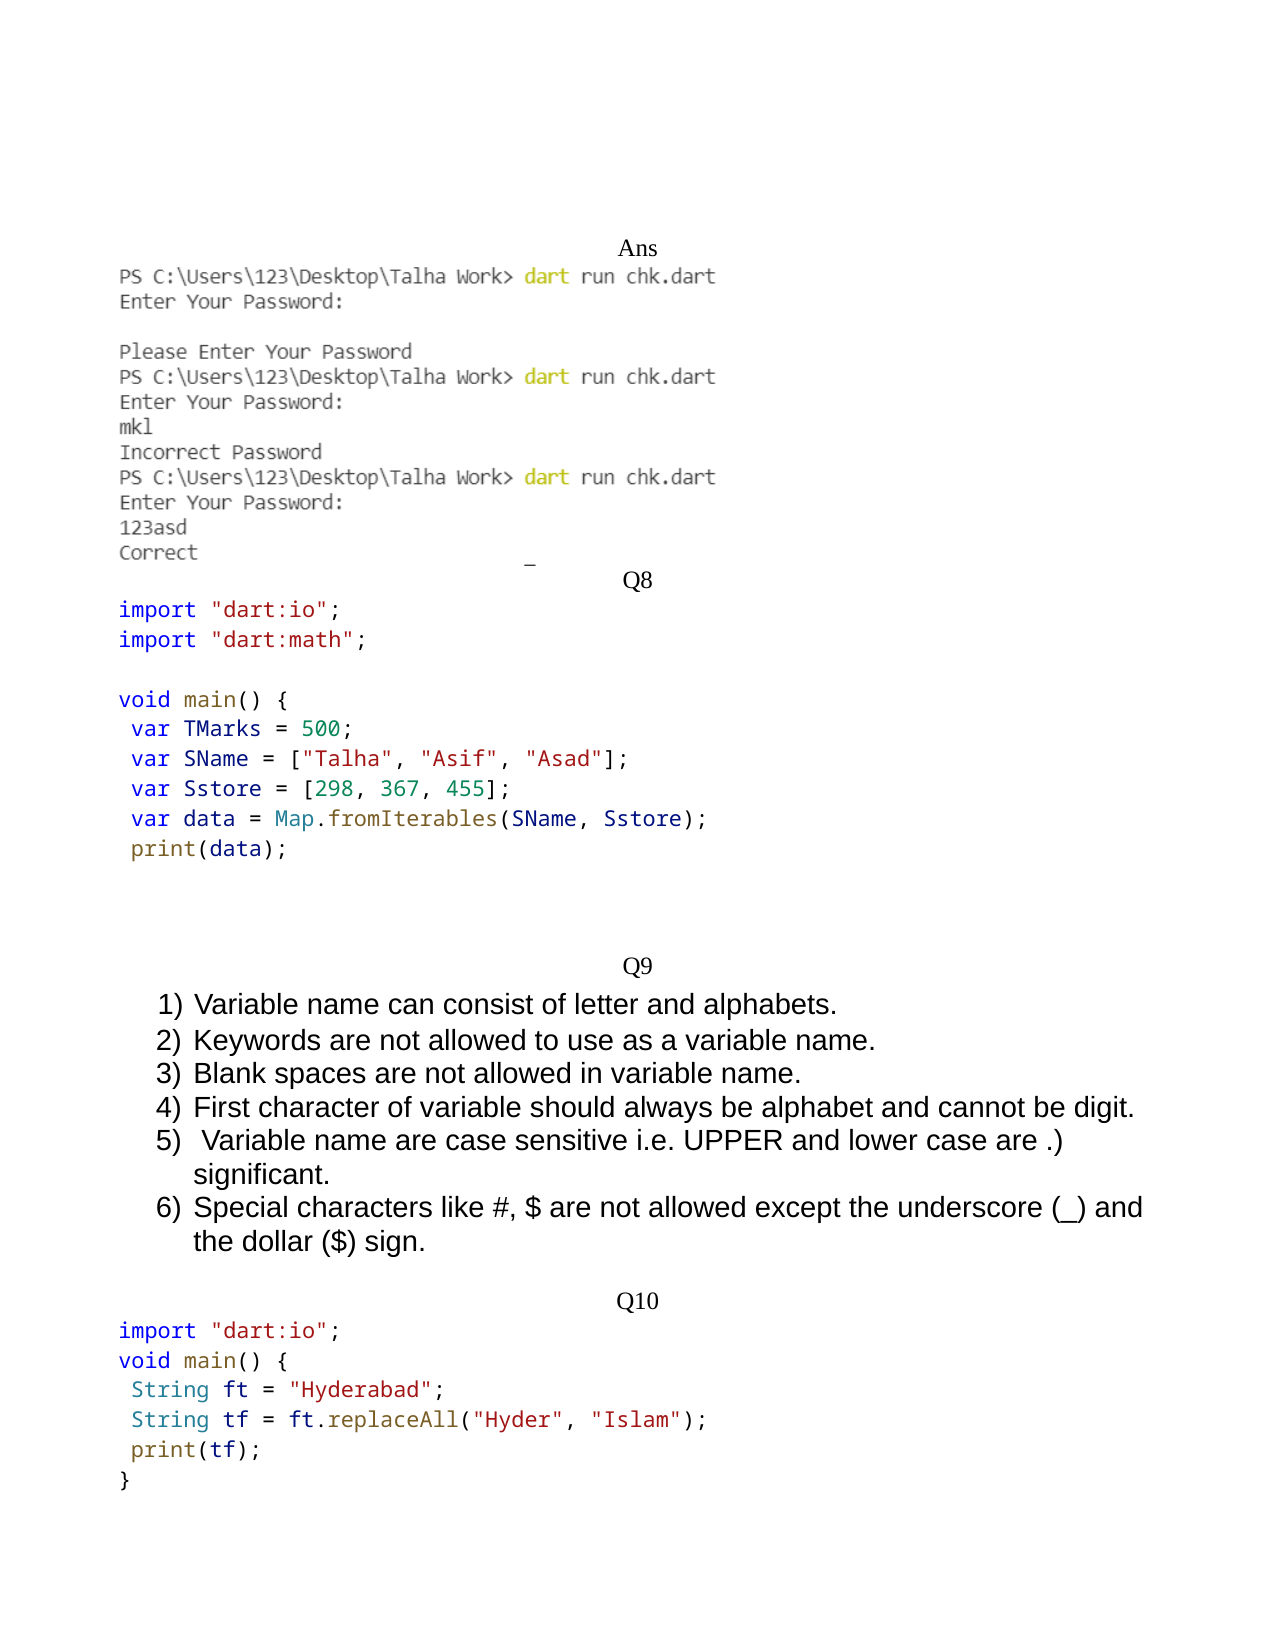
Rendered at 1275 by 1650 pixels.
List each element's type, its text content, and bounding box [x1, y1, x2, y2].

list Keywords are not allowed to use as a variable name. [156, 1023, 1157, 1056]
text var data = Map.fromIterables(SName, Sstore); [118, 803, 1157, 833]
text Ans [118, 233, 1157, 262]
text void main() { [118, 1345, 1157, 1374]
text 1) Variable name can consist of letter and alphabets. [118, 979, 1157, 1023]
text var SName = ["Talha", "Asif", "Asad"]; [118, 743, 1157, 773]
text import "dart:io"; [118, 1315, 1157, 1345]
text var TMarks = 500; [118, 713, 1157, 743]
text Q10 [118, 1286, 1157, 1315]
list First character of variable should always be alphabet and cannot be digit. [156, 1090, 1157, 1123]
text String ft = "Hyderabad"; [118, 1374, 1157, 1404]
list Variable name are case sensitive i.e. UPPER and lower case are .) significant. [156, 1123, 1157, 1190]
text import "dart:math"; [118, 624, 1157, 654]
text Q8 [118, 262, 1157, 594]
text print(tf); [118, 1434, 1157, 1464]
text } [118, 1464, 1157, 1494]
list Blank spaces are not allowed in variable name. [156, 1056, 1157, 1090]
text import "dart:io"; [118, 594, 1157, 624]
text Q9 [118, 951, 1157, 979]
text print(data); [118, 833, 1157, 862]
text var Sstore = [298, 367, 455]; [118, 773, 1157, 803]
text String tf = ft.replaceAll("Hyder", "Islam"); [118, 1404, 1157, 1434]
text void main() { [118, 684, 1157, 713]
list Special characters like #, $ are not allowed except the underscore (_) and the dollar ($) sign. [156, 1190, 1157, 1257]
picture [118, 261, 762, 566]
